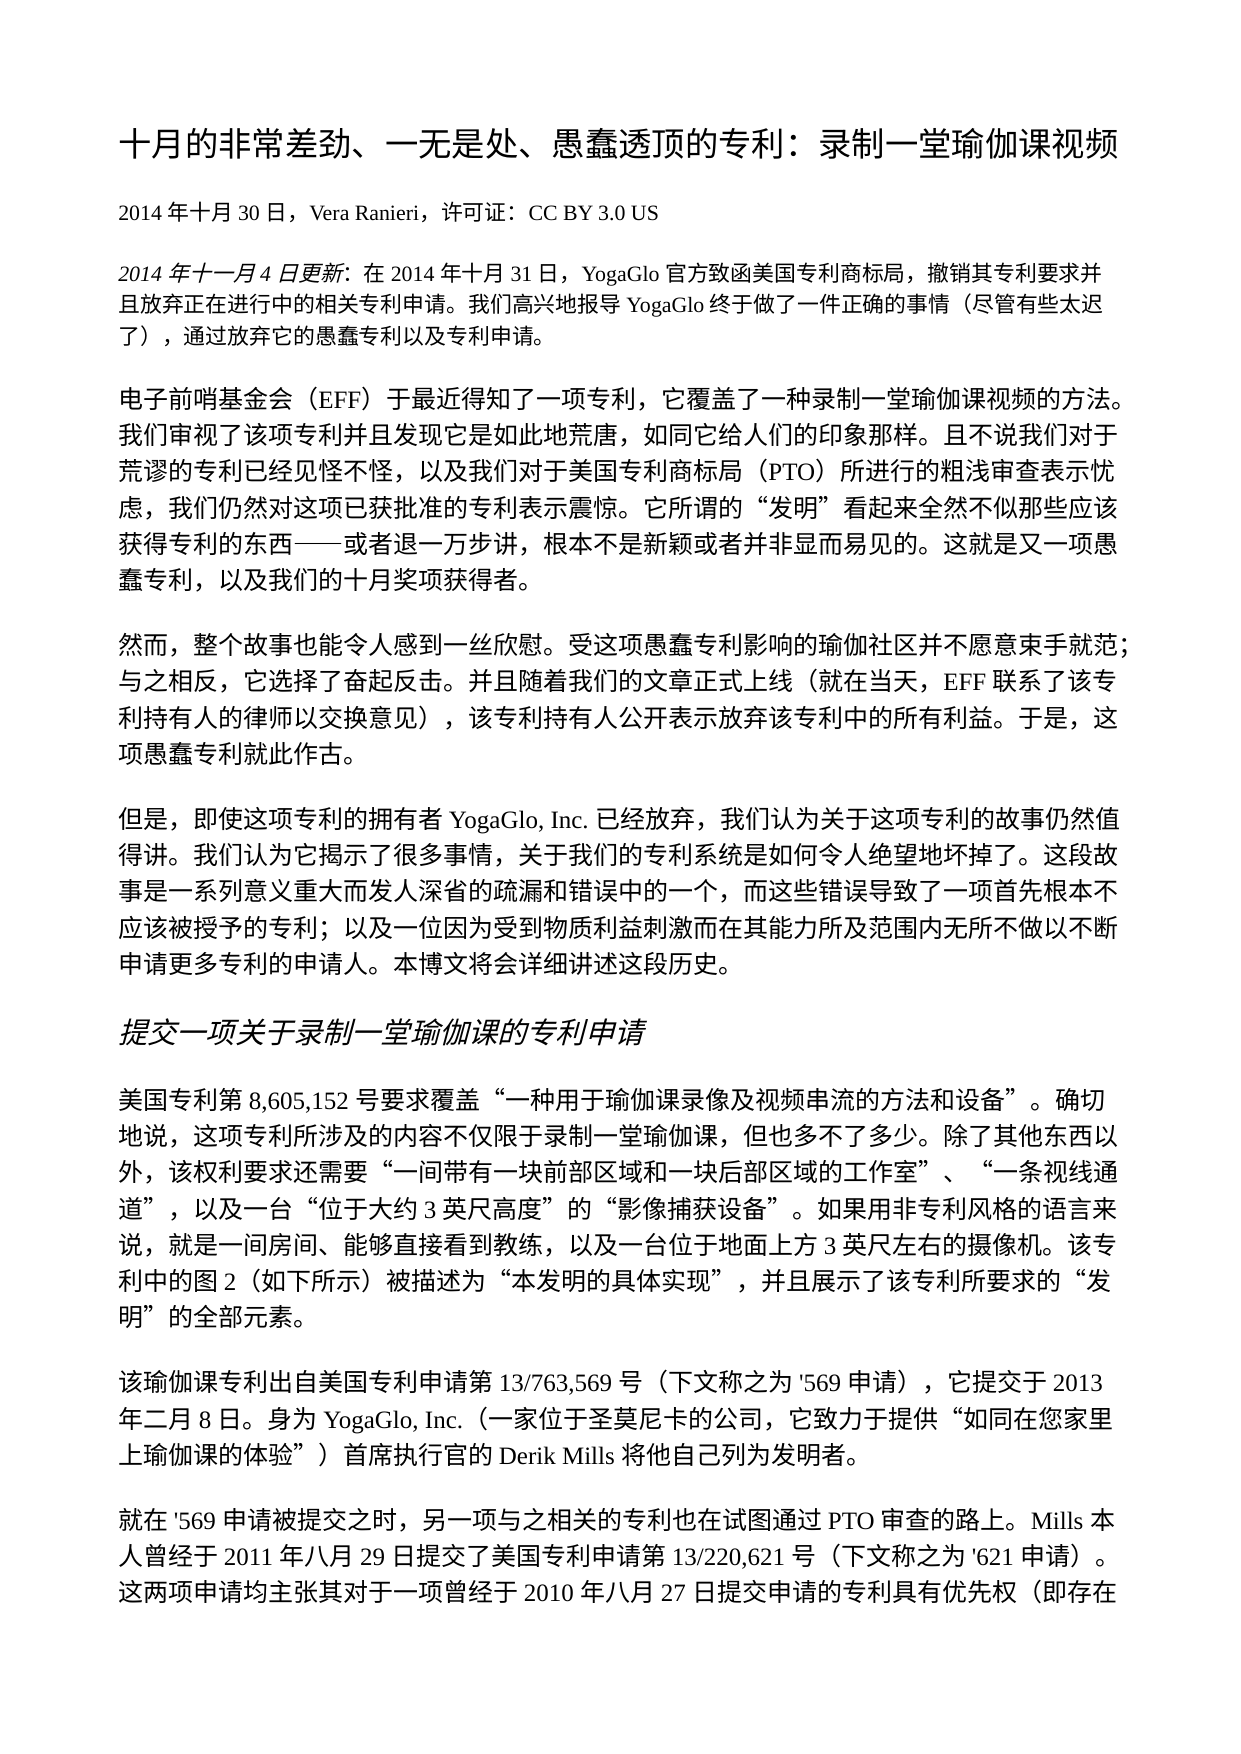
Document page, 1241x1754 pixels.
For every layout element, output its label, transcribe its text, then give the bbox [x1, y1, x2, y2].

text 美国专利第 8,605,152 号要求覆盖“一种用于瑜伽课录像及视频串流的方法和设备”。确切地说，这项专利所涉及的内容不仅限于录制一堂瑜伽课，但也多不了多少。除了其他东西以外，该权利要求还需要“一间带有一块前部区域和一块后部区域的工作室”、“一条视线通道”，以及一台“位于大约 3 英尺高度”的“影像捕获设备”。如果用非专利风格的语言来说，就是一间房间、能够直接看到教练，以及一台位于地面上方 3 英尺左右的摄像机。该专利中的图 2（如下所示）被描述为“本发明的具体实现”，并且展示了该专利所要求的“发明”的全部元素。 [118, 1080, 1122, 1334]
text 就在 '569 申请被提交之时，另一项与之相关的专利也在试图通过 PTO 审查的路上。Mills 本人曾经于 2011 年八月 29 日提交了美国专利申请第 13/220,621 号（下文称之为 '621 申请）。这两项申请均主张其对于一项曾经于 2010 年八月 27 日提交申请的专利具有优先权（即存在 [118, 1500, 1122, 1609]
text 然而，整个故事也能令人感到一丝欣慰。受这项愚蠢专利影响的瑜伽社区并不愿意束手就范；与之相反，它选择了奋起反击。并且随着我们的文章正式上线（就在当天，EFF 联系了该专利持有人的律师以交换意见），该专利持有人公开表示放弃该专利中的所有利益。于是，这项愚蠢专利就此作古。 [118, 626, 1122, 771]
text 2014 年十一月 4 日更新：在 2014 年十月 31 日，YogaGlo 官方致函美国专利商标局，撤销其专利要求并且放弃正在进行中的相关专利申请。我们高兴地报导 YogaGlo 终于做了一件正确的事情（尽管有些太迟了），通过放弃它的愚蠢专利以及专利申请。 [118, 256, 1122, 351]
text 但是，即使这项专利的拥有者 YogaGlo, Inc. 已经放弃，我们认为关于这项专利的故事仍然值得讲。我们认为它揭示了很多事情，关于我们的专利系统是如何令人绝望地坏掉了。这段故事是一系列意义重大而发人深省的疏漏和错误中的一个，而这些错误导致了一项首先根本不应该被授予的专利；以及一位因为受到物质利益刺激而在其能力所及范围内无所不做以不断申请更多专利的申请人。本博文将会详细讲述这段历史。 [118, 799, 1122, 981]
text 该瑜伽课专利出自美国专利申请第 13/763,569 号（下文称之为 '569 申请），它提交于 2013 年二月 8 日。身为 YogaGlo, Inc.（一家位于圣莫尼卡的公司，它致力于提供“如同在您家里上瑜伽课的体验”）首席执行官的 Derik Mills 将他自己列为发明者。 [118, 1363, 1122, 1472]
text 电子前哨基金会（EFF）于最近得知了一项专利，它覆盖了一种录制一堂瑜伽课视频的方法。我们审视了该项专利并且发现它是如此地荒唐，如同它给人们的印象那样。且不说我们对于荒谬的专利已经见怪不怪，以及我们对于美国专利商标局（PTO）所进行的粗浅审查表示忧虑，我们仍然对这项已获批准的专利表示震惊。它所谓的“发明”看起来全然不似那些应该获得专利的东西——或者退一万步讲，根本不是新颖或者并非显而易见的。这就是又一项愚蠢专利，以及我们的十月奖项获得者。 [118, 379, 1122, 597]
text 提交一项关于录制一堂瑜伽课的专利申请 [118, 1009, 1122, 1052]
text 2014 年十月 30 日，Vera Ranieri，许可证：CC BY 3.0 US [118, 195, 1122, 227]
text 十月的非常差劲、一无是处、愚蠢透顶的专利：录制一堂瑜伽课视频 [118, 118, 1122, 166]
